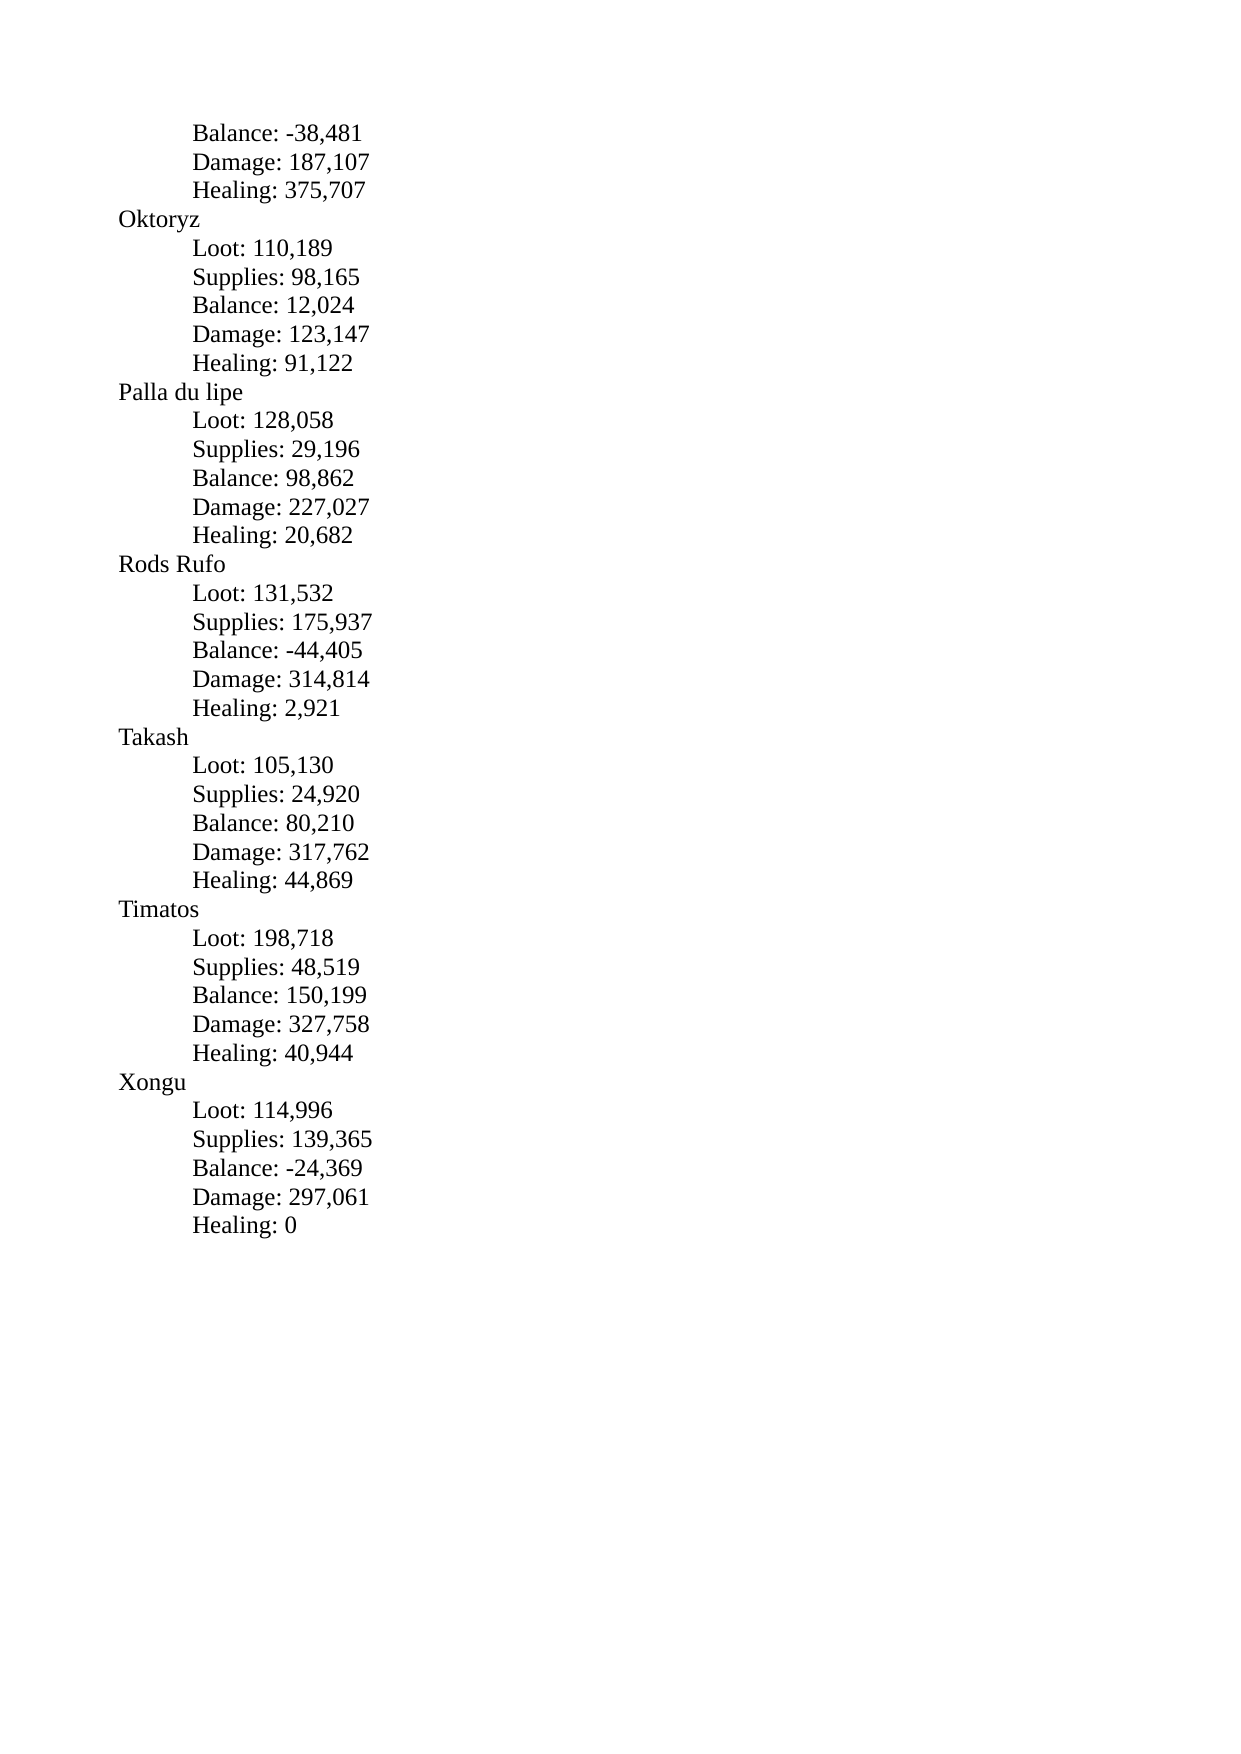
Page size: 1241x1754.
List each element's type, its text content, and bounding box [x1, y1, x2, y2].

text Oktoryz [118, 204, 1122, 233]
text Damage: 327,758 [118, 1009, 1122, 1038]
text Loot: 128,058 [118, 406, 1122, 434]
text Healing: 0 [118, 1211, 1122, 1239]
text Loot: 110,189 [118, 233, 1122, 262]
text Damage: 227,027 [118, 492, 1122, 521]
text Loot: 131,532 [118, 578, 1122, 607]
text Balance: -44,405 [118, 636, 1122, 664]
text Healing: 375,707 [118, 176, 1122, 204]
text Healing: 91,122 [118, 348, 1122, 377]
text Rods Rufo [118, 549, 1122, 578]
text Xongu [118, 1067, 1122, 1096]
text Damage: 314,814 [118, 664, 1122, 693]
text Supplies: 48,519 [118, 952, 1122, 981]
text Damage: 297,061 [118, 1182, 1122, 1211]
text Healing: 44,869 [118, 866, 1122, 894]
text Loot: 198,718 [118, 923, 1122, 952]
text Healing: 20,682 [118, 521, 1122, 549]
text Takash [118, 722, 1122, 751]
text Healing: 40,944 [118, 1038, 1122, 1067]
text Balance: -24,369 [118, 1153, 1122, 1182]
text Supplies: 29,196 [118, 434, 1122, 463]
text Balance: -38,481 [118, 118, 1122, 147]
text Loot: 105,130 [118, 751, 1122, 779]
text Supplies: 139,365 [118, 1124, 1122, 1153]
text Timatos [118, 894, 1122, 923]
text Damage: 317,762 [118, 837, 1122, 866]
text Balance: 12,024 [118, 291, 1122, 319]
text Balance: 150,199 [118, 981, 1122, 1009]
text Balance: 80,210 [118, 808, 1122, 837]
text Damage: 187,107 [118, 147, 1122, 176]
text Loot: 114,996 [118, 1096, 1122, 1124]
text Palla du lipe [118, 377, 1122, 406]
text Healing: 2,921 [118, 693, 1122, 722]
text Supplies: 24,920 [118, 779, 1122, 808]
text Supplies: 98,165 [118, 262, 1122, 291]
text Damage: 123,147 [118, 319, 1122, 348]
text Supplies: 175,937 [118, 607, 1122, 636]
text Balance: 98,862 [118, 463, 1122, 492]
